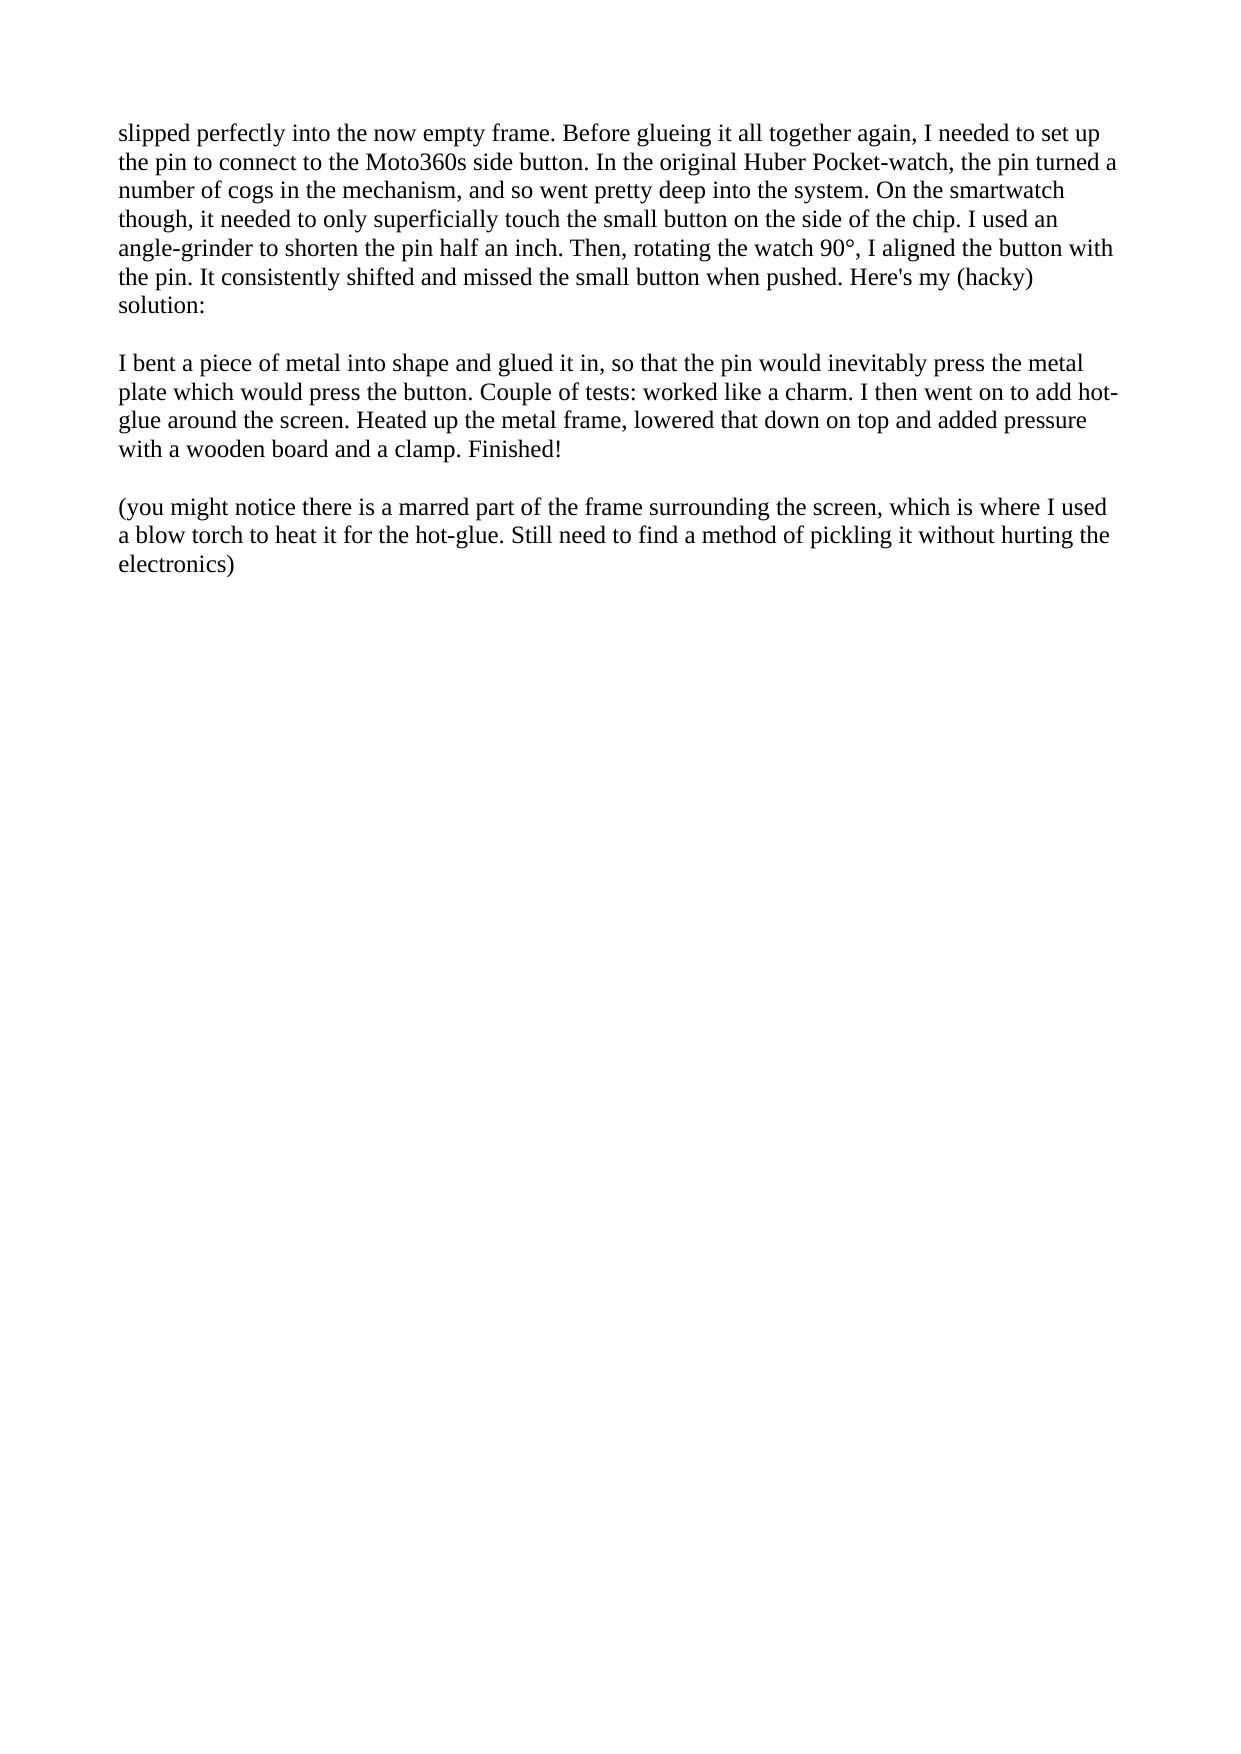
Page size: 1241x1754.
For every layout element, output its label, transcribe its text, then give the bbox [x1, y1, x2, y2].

text (you might notice there is a marred part of the frame surrounding the screen, which is where I used a blow torch to heat it for the hot-glue. Still need to find a method of pickling it without hurting the electronics) [118, 492, 1122, 578]
text slipped perfectly into the now empty frame. Before glueing it all together again, I needed to set up the pin to connect to the Moto360s side button. In the original Huber Pocket-watch, the pin turned a number of cogs in the mechanism, and so went pretty deep into the system. On the smartwatch though, it needed to only superficially touch the small button on the side of the chip. I used an angle-grinder to shorten the pin half an inch. Then, rotating the watch 90°, I aligned the button with the pin. It consistently shifted and missed the small button when pushed. Here's my (hacky) solution: [118, 118, 1122, 319]
text I bent a piece of metal into shape and glued it in, so that the pin would inevitably press the metal plate which would press the button. Couple of tests: worked like a charm. I then went on to add hot-glue around the screen. Heated up the metal frame, lowered that down on top and added pressure with a wooden board and a clamp. Finished! [118, 348, 1122, 463]
